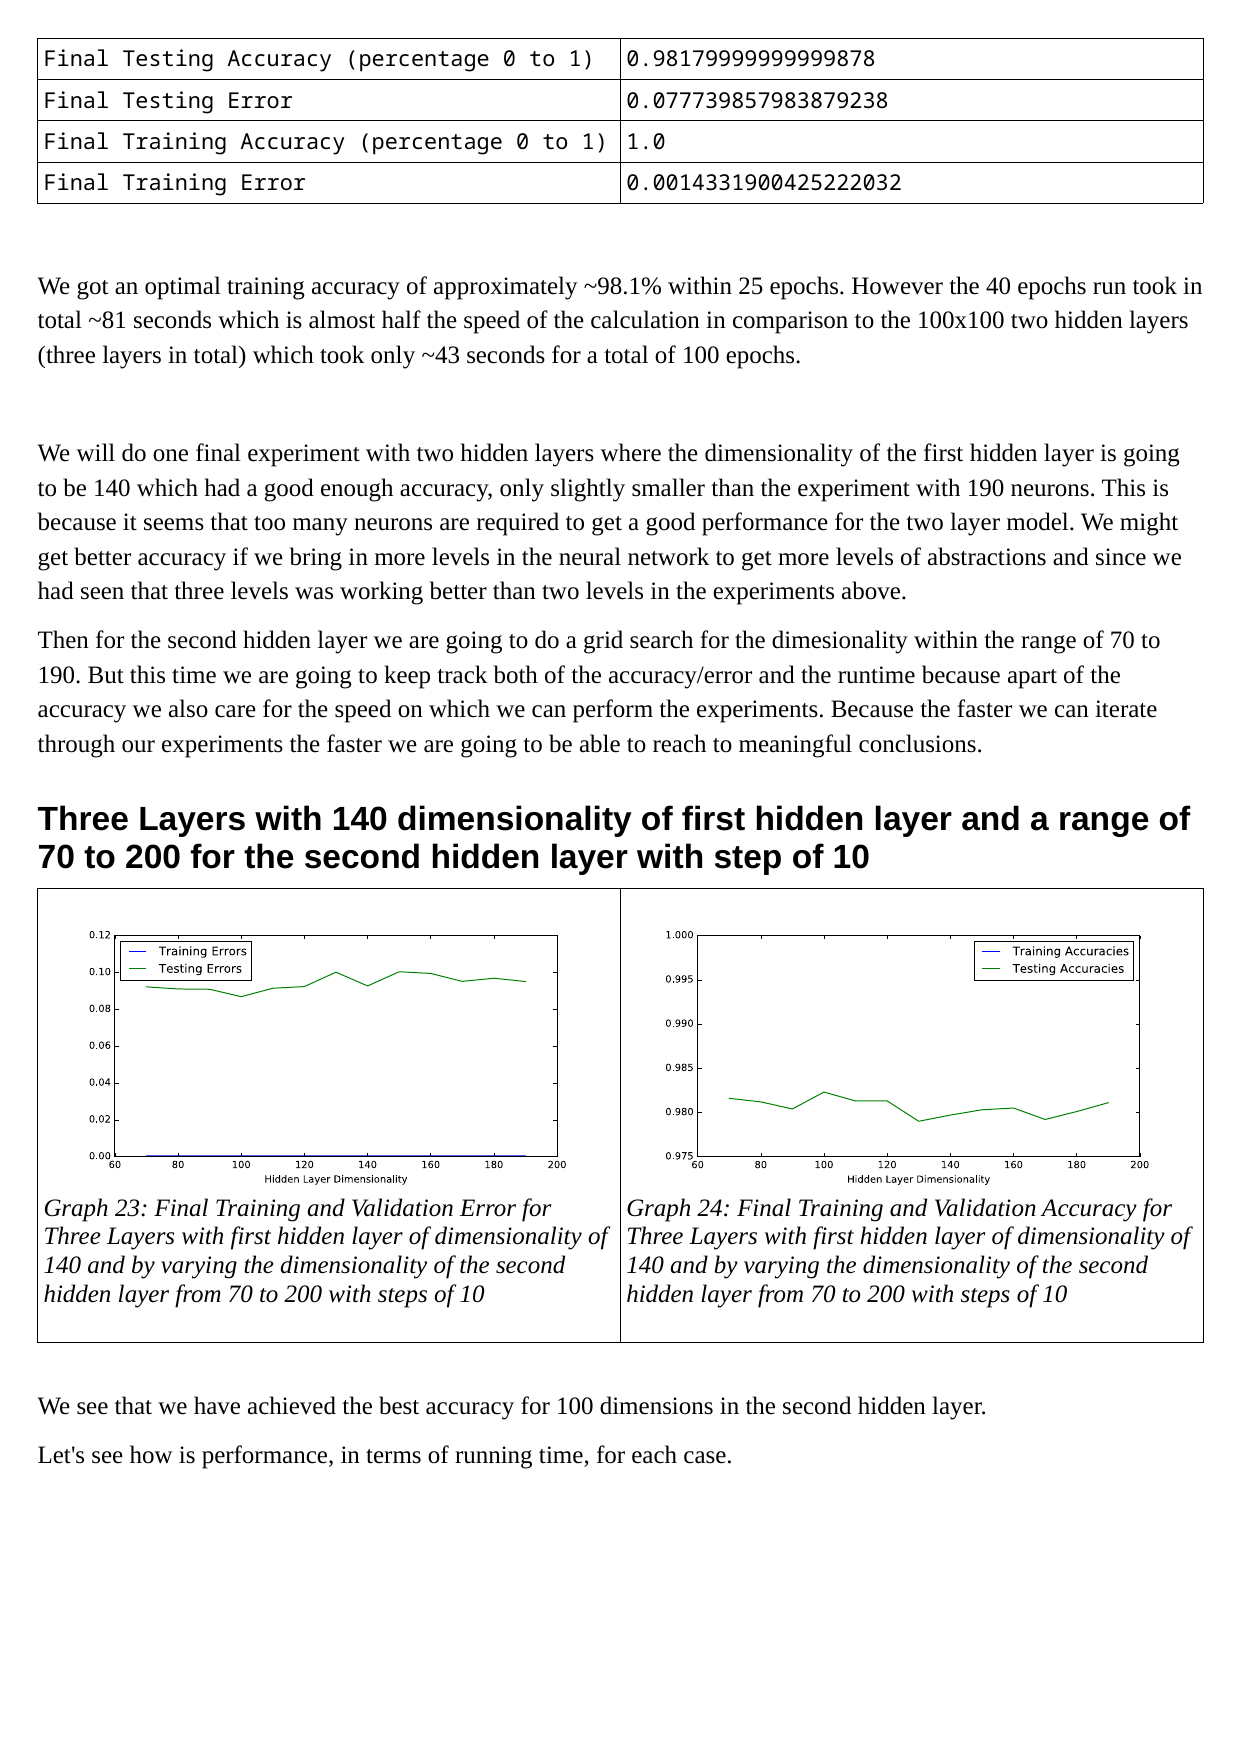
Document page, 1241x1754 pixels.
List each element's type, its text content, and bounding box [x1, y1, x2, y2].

text We will do one final experiment with two hidden layers where the dimensionality of the first hidden layer is going to be 140 which had a good enough accuracy, only slightly smaller than the experiment with 190 neurons. This is because it seems that too many neurons are required to get a good performance for the two layer model. We might get better accuracy if we bring in more levels in the neural network to get more levels of abstractions and since we had seen that three levels was working better than two levels in the experiments above. [37, 438, 1203, 605]
table_header [621, 889, 1203, 1342]
table_cell Final Training Accuracy (percentage 0 to 1) [38, 121, 620, 162]
table_cell Final Testing Error [38, 80, 620, 120]
subtitle Three Layers with 140 dimensionality of first hidden layer and a range of 70 to 200 for the second hidden layer with step of 10 [37, 798, 1203, 876]
table_cell 0.0014331900425222032 [621, 163, 1203, 203]
table_header 0.98179999999999878 [621, 39, 1203, 79]
table_header [38, 889, 620, 1342]
table_cell 1.0 [621, 121, 1203, 162]
table_cell Final Training Error [38, 163, 620, 203]
table_header Final Testing Accuracy (percentage 0 to 1) [38, 39, 620, 79]
text Then for the second hidden layer we are going to do a grid search for the dimesionality within the range of 70 to 190. But this time we are going to keep track both of the accuracy/error and the runtime because apart of the accuracy we also care for the speed on which we can perform the experiments. Because the faster we can iterate through our experiments the faster we are going to be able to reach to meaningful conclusions. [37, 625, 1203, 757]
table_cell 0.077739857983879238 [621, 80, 1203, 120]
text We see that we have achieved the best accuracy for 100 dimensions in the second hidden layer. [37, 1391, 1203, 1420]
text We got an optimal training accuracy of approximately ~98.1% within 25 epochs. However the 40 epochs run took in total ~81 seconds which is almost half the speed of the calculation in comparison to the 100x100 two hidden layers (three layers in total) which took only ~43 seconds for a total of 100 epochs. [37, 271, 1203, 369]
text Let's see how is performance, in terms of running time, for each case. [37, 1440, 1203, 1469]
